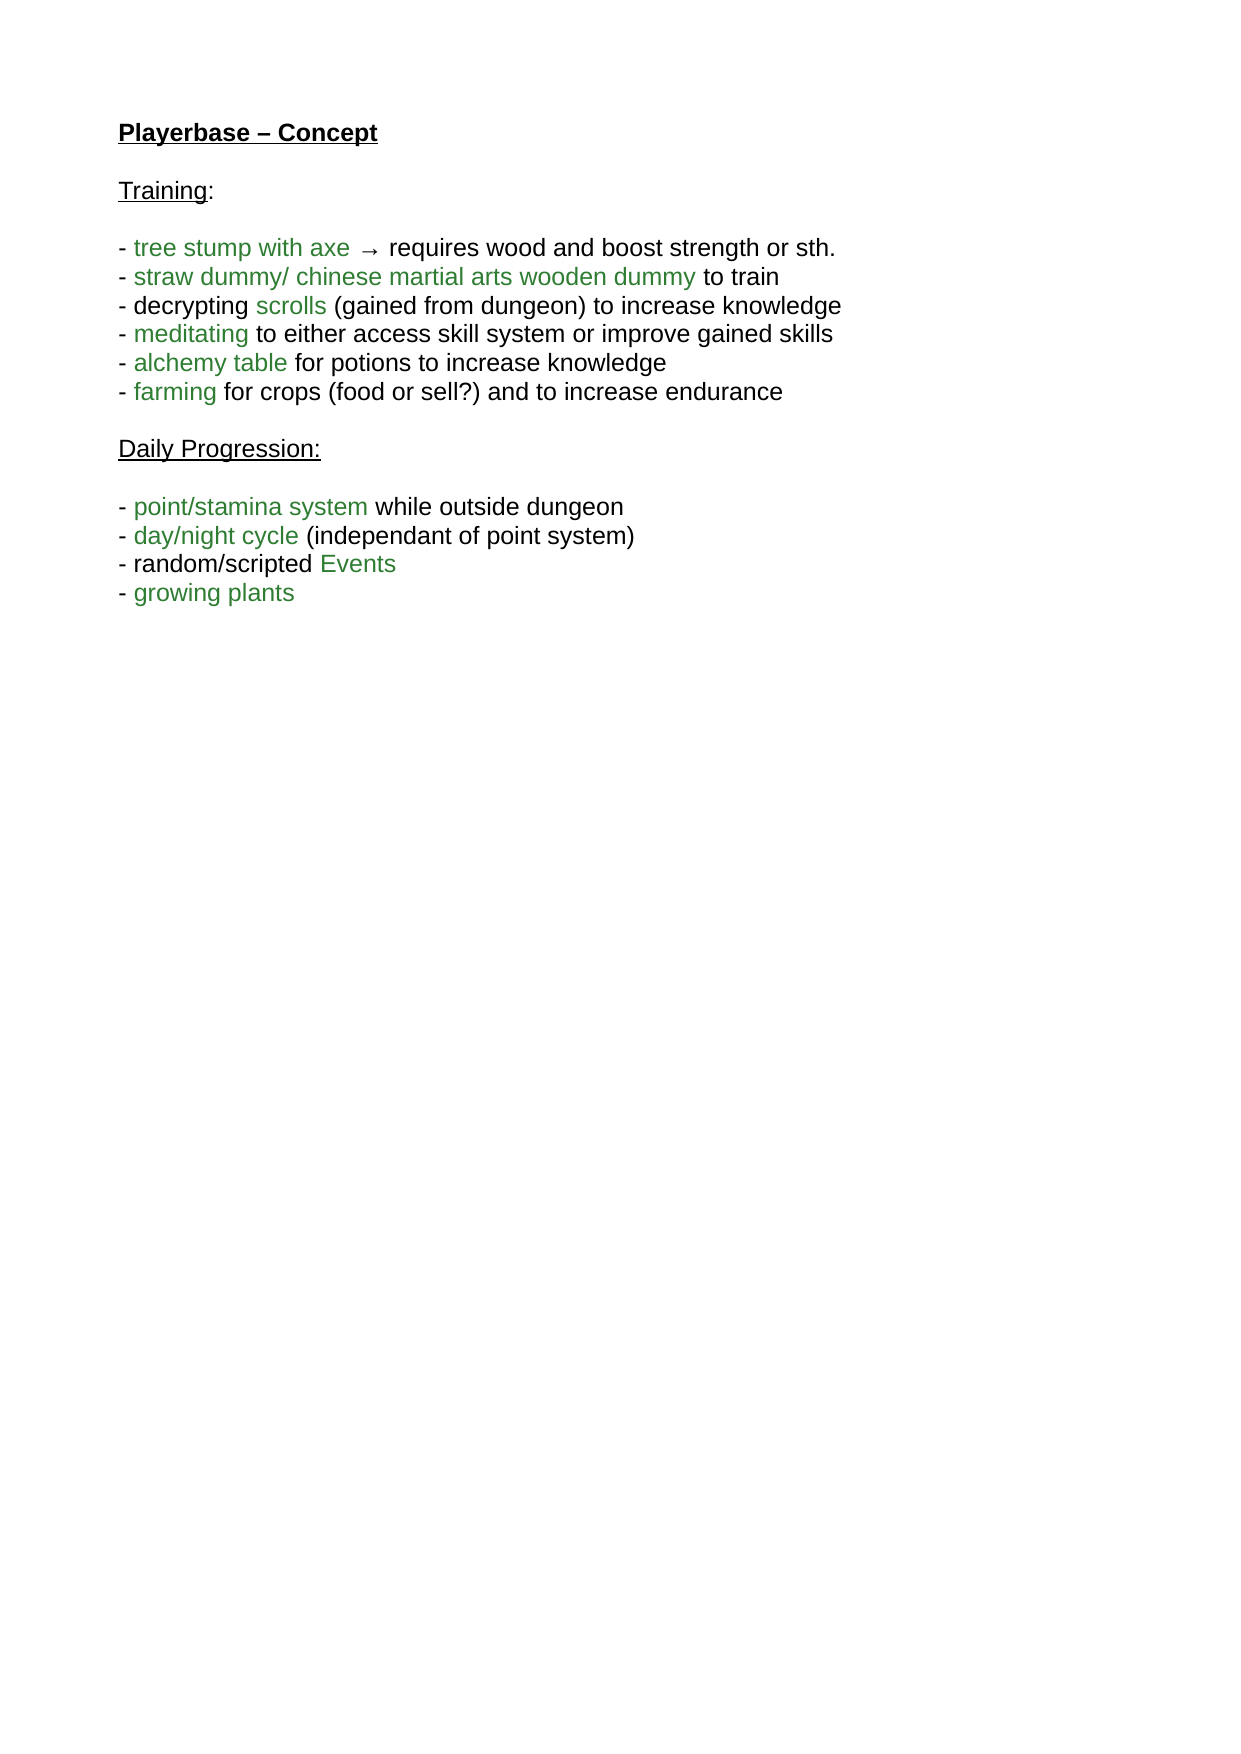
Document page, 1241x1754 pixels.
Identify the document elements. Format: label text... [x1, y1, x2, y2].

text - farming for crops (food or sell?) and to increase endurance [118, 377, 1122, 406]
text - random/scripted Events [118, 549, 1122, 578]
text - decrypting scrolls (gained from dungeon) to increase knowledge [118, 291, 1122, 319]
text - straw dummy/ chinese martial arts wooden dummy to train [118, 262, 1122, 291]
text - alchemy table for potions to increase knowledge [118, 348, 1122, 377]
text - growing plants [118, 578, 1122, 607]
text - meditating to either access skill system or improve gained skills [118, 319, 1122, 348]
text - tree stump with axe → requires wood and boost strength or sth. [118, 233, 1122, 262]
text Training: [118, 176, 1122, 204]
text Playerbase – Concept [118, 118, 1122, 147]
text - point/stamina system while outside dungeon [118, 492, 1122, 521]
text - day/night cycle (independant of point system) [118, 521, 1122, 549]
text Daily Progression: [118, 434, 1122, 463]
